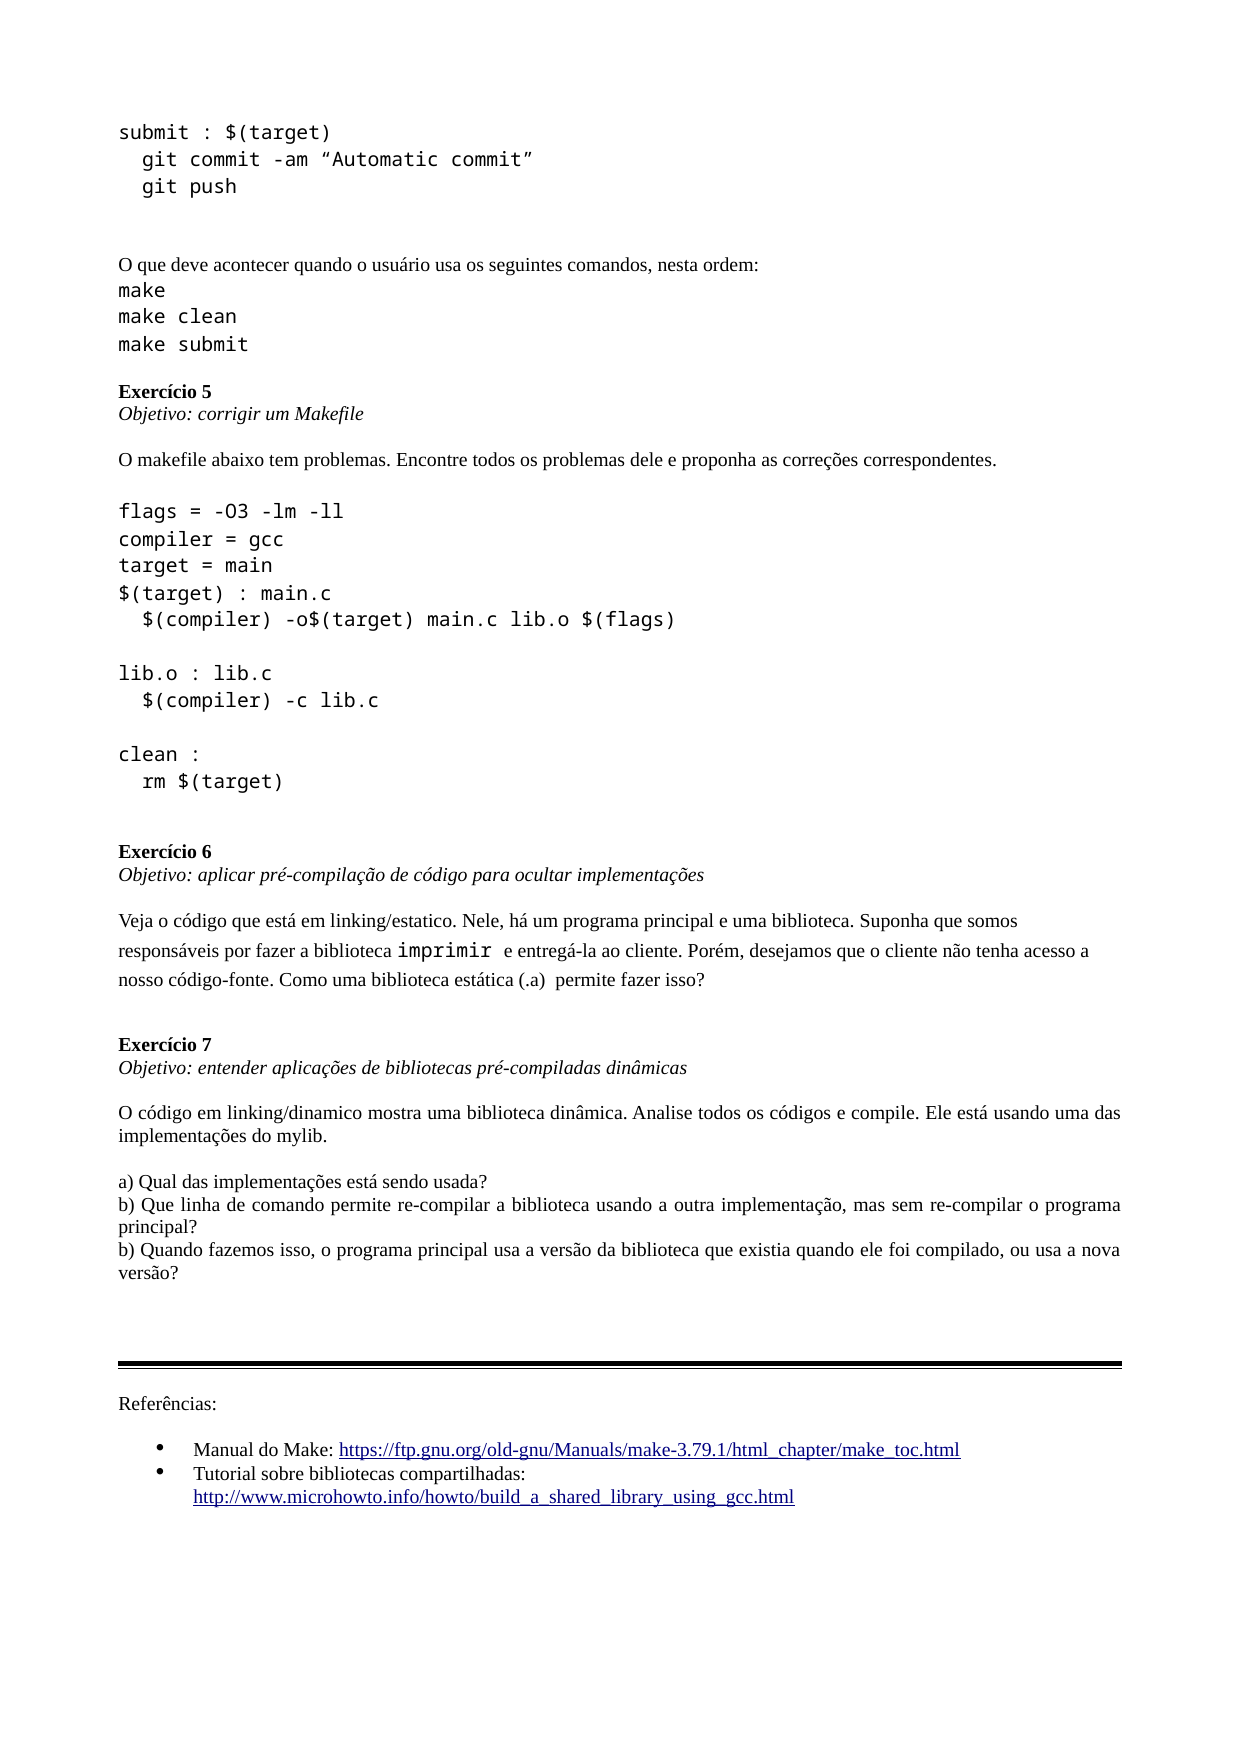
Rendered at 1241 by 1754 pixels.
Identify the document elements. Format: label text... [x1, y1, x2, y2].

text $(compiler) -c lib.c [118, 687, 1122, 714]
list Manual do Make: https://ftp.gnu.org/old-gnu/Manuals/make-3.79.1/html_chapter/make_toc.html [156, 1438, 1122, 1462]
text Exercício 6 [118, 840, 1122, 863]
text rm $(target) [118, 768, 1122, 794]
text Referências: [118, 1392, 1122, 1415]
text compiler = gcc [118, 525, 1122, 552]
text $(compiler) -o$(target) main.c lib.o $(flags) [118, 606, 1122, 633]
text make [118, 276, 1122, 303]
text O makefile abaixo tem problemas. Encontre todos os problemas dele e proponha as correções correspondentes. [118, 448, 1122, 471]
text lib.o : lib.c [118, 660, 1122, 687]
text Veja o código que está em linking/estatico. Nele, há um programa principal e uma biblioteca. Suponha que somos responsáveis por fazer a biblioteca imprimir e entregá-la ao cliente. Porém, desejamos que o cliente não tenha acesso a nosso código-fonte. Como uma biblioteca estática (.a) permite fazer isso? [118, 909, 1122, 991]
text Exercício 5 [118, 379, 1122, 402]
text Objetivo: entender aplicações de bibliotecas pré-compiladas dinâmicas [118, 1056, 1122, 1078]
text Objetivo: aplicar pré-compilação de código para ocultar implementações [118, 863, 1122, 886]
text submit : $(target) [118, 118, 1122, 145]
text O que deve acontecer quando o usuário usa os seguintes comandos, nesta ordem: [118, 253, 1122, 276]
text Objetivo: corrigir um Makefile [118, 402, 1122, 425]
text git push [118, 172, 1122, 199]
text make clean [118, 303, 1122, 330]
text flags = -O3 -lm -ll [118, 498, 1122, 525]
text make submit [118, 330, 1122, 357]
text Exercício 7 [118, 1033, 1122, 1056]
text O código em linking/dinamico mostra uma biblioteca dinâmica. Analise todos os códigos e compile. Ele está usando uma das implementações do mylib. [118, 1101, 1122, 1147]
text a) Qual das implementações está sendo usada? [118, 1170, 1122, 1193]
list Tutorial sobre bibliotecas compartilhadas: http://www.microhowto.info/howto/build_a_shared_library_using_gcc.html [156, 1462, 1122, 1508]
text b) Que linha de comando permite re-compilar a biblioteca usando a outra implementação, mas sem re-compilar o programa principal? [118, 1193, 1122, 1238]
text b) Quando fazemos isso, o programa principal usa a versão da biblioteca que existia quando ele foi compilado, ou usa a nova versão? [118, 1238, 1122, 1284]
text $(target) : main.c [118, 579, 1122, 606]
text clean : [118, 741, 1122, 768]
text git commit -am “Automatic commit” [118, 145, 1122, 172]
text target = main [118, 552, 1122, 579]
